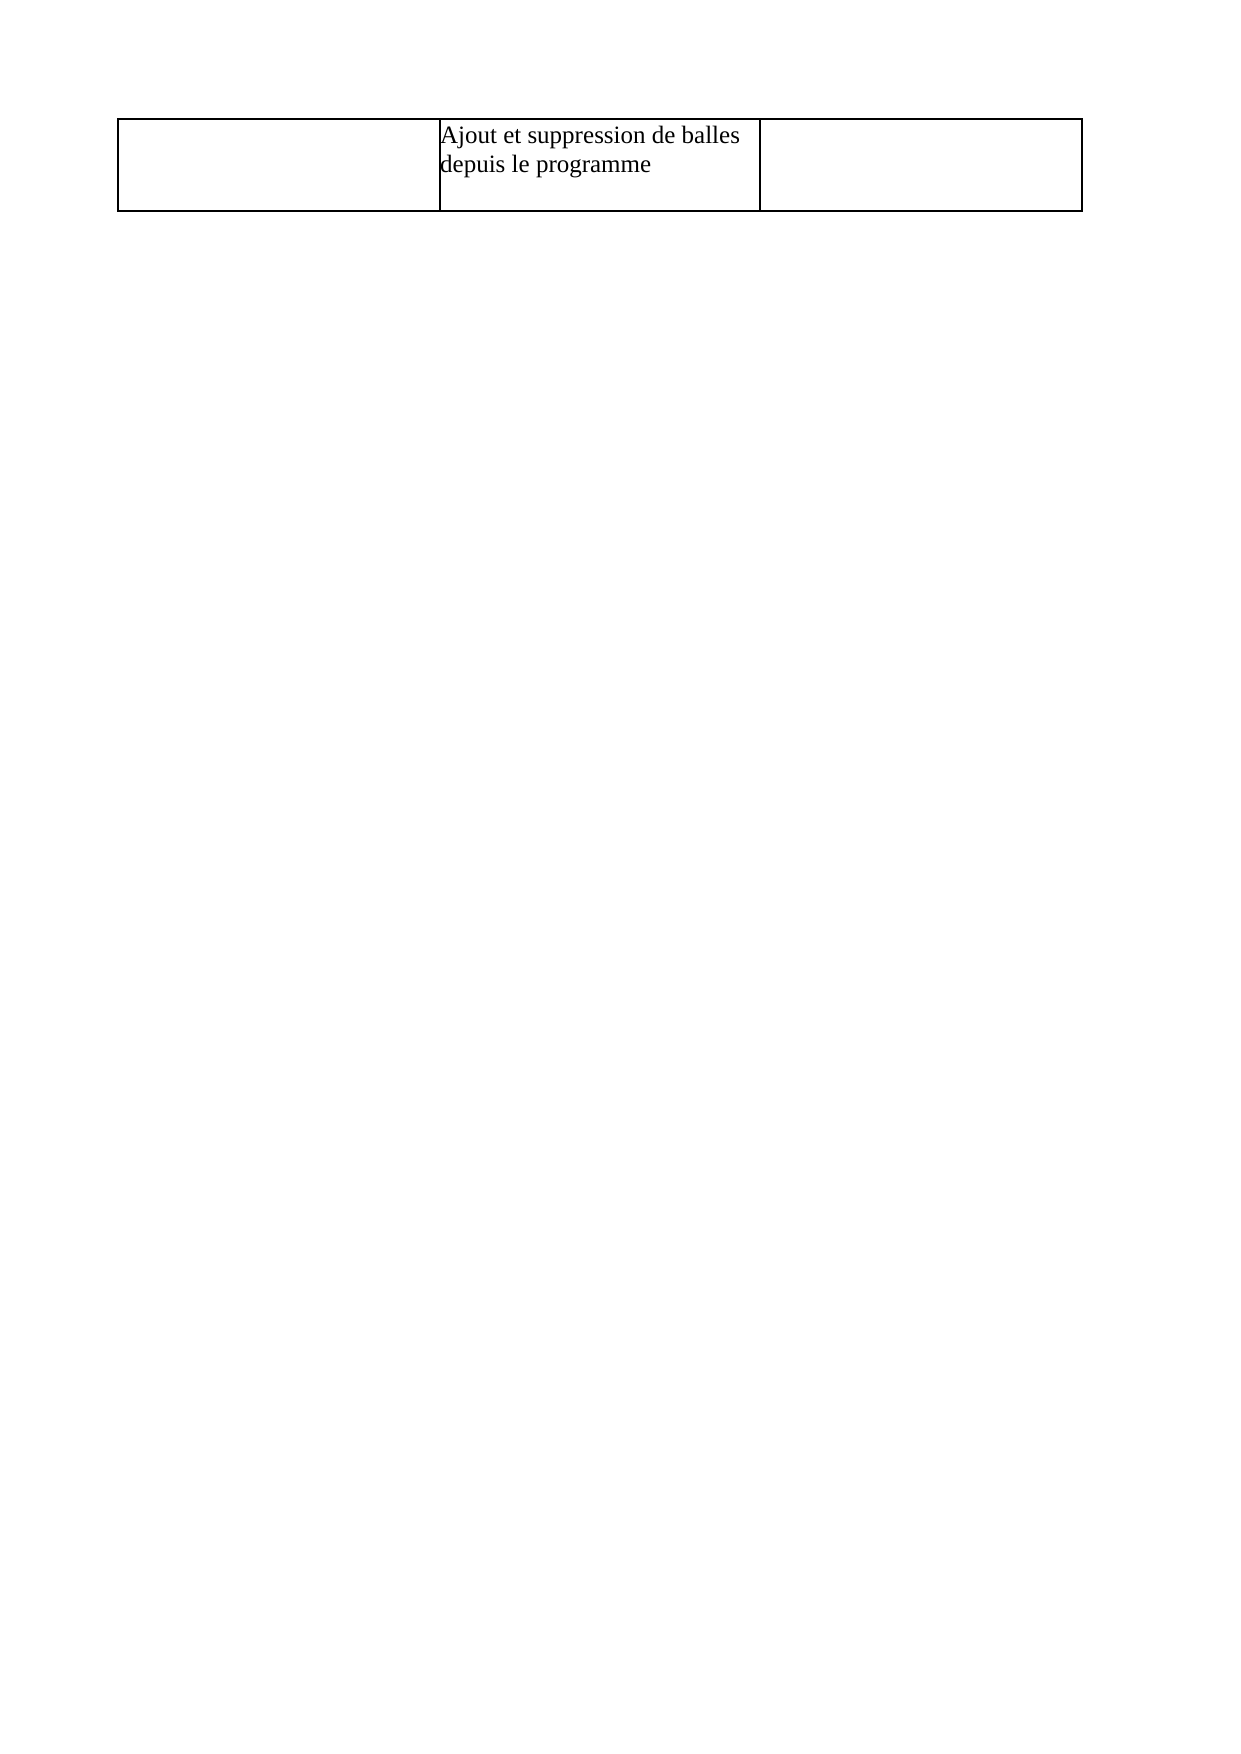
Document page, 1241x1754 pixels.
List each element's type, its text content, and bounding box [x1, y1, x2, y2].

table_cell Ajout et suppression de balles depuis le programme [441, 120, 759, 210]
table_cell [119, 120, 439, 210]
table_cell [761, 120, 1081, 210]
